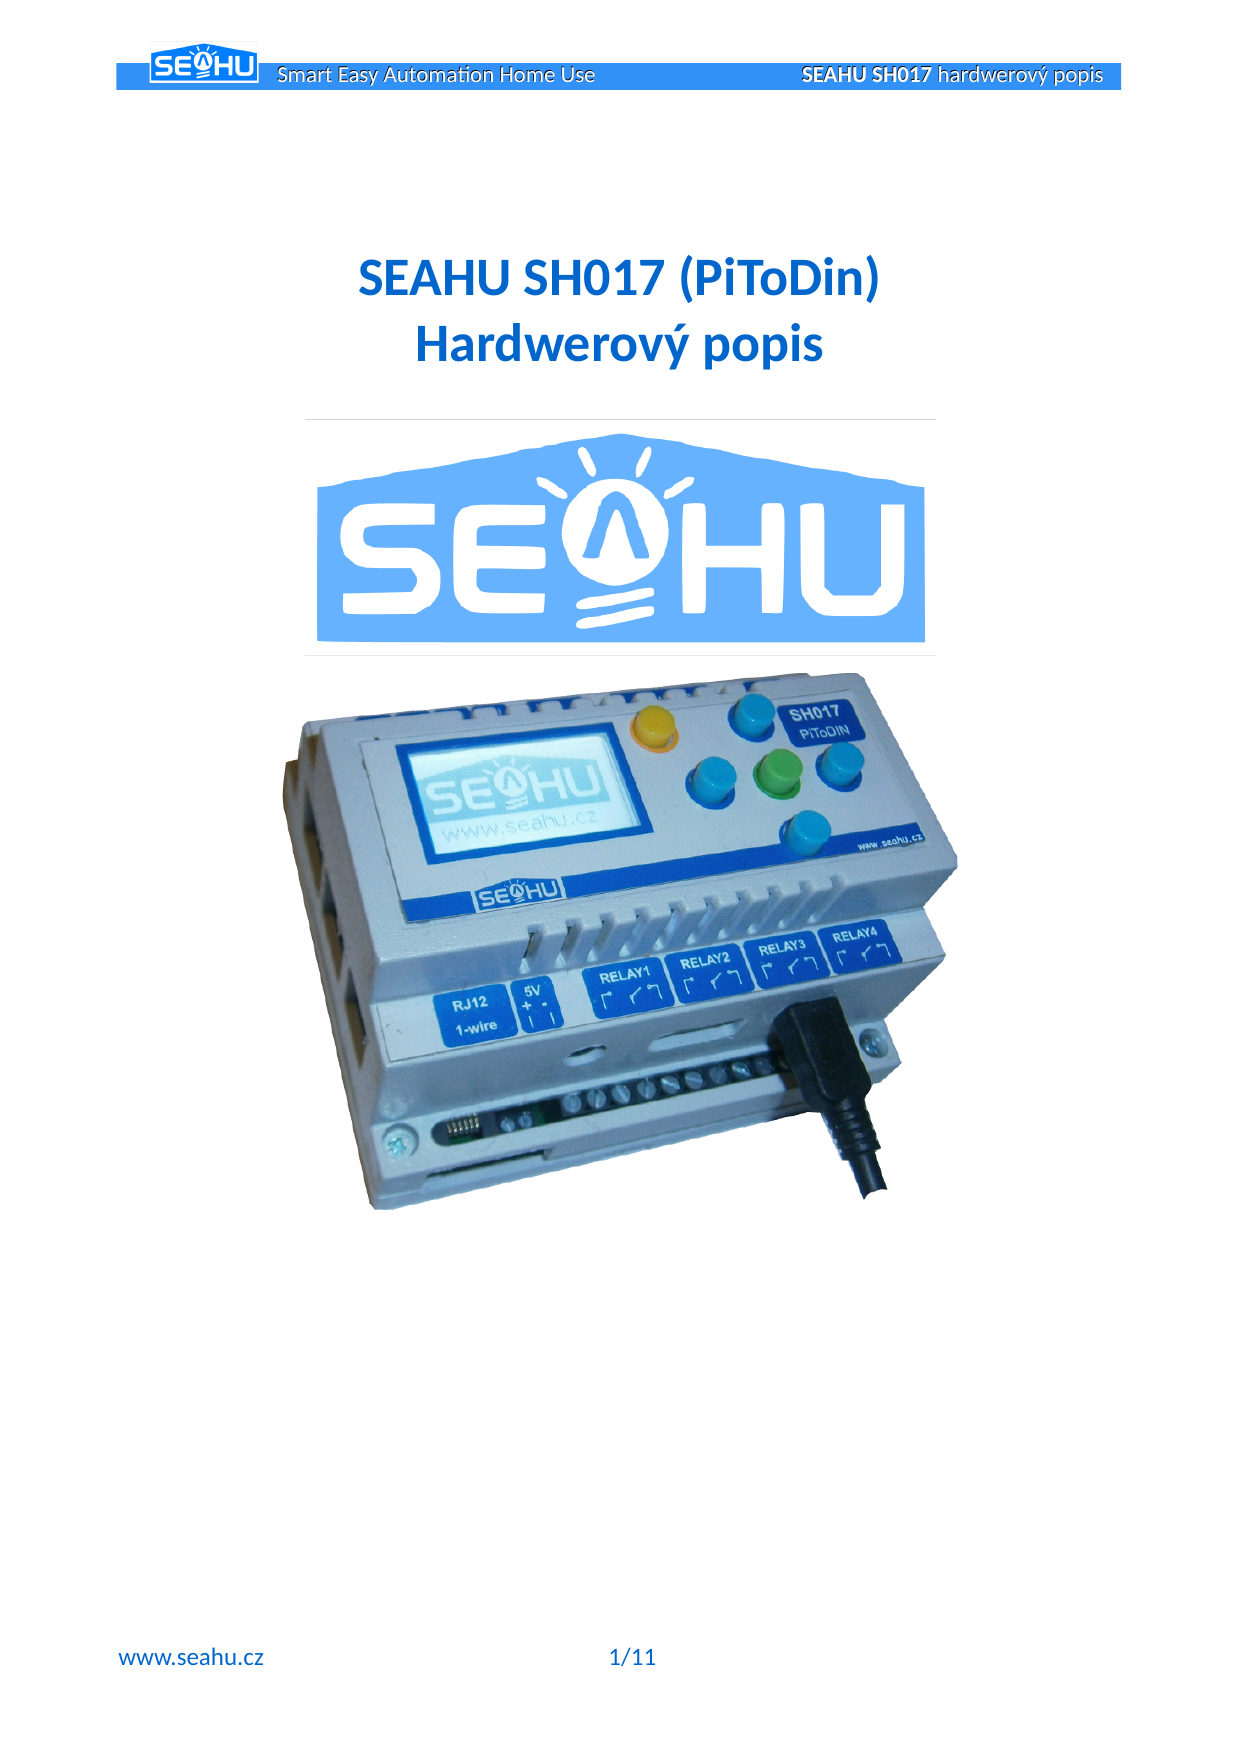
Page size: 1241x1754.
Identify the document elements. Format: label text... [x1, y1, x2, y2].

picture [282, 673, 958, 1210]
text Hardwerový popis [118, 308, 1122, 375]
text SEAHU SH017 (PiToDin) [118, 242, 1122, 308]
table_cell [305, 419, 936, 656]
picture [149, 41, 259, 83]
